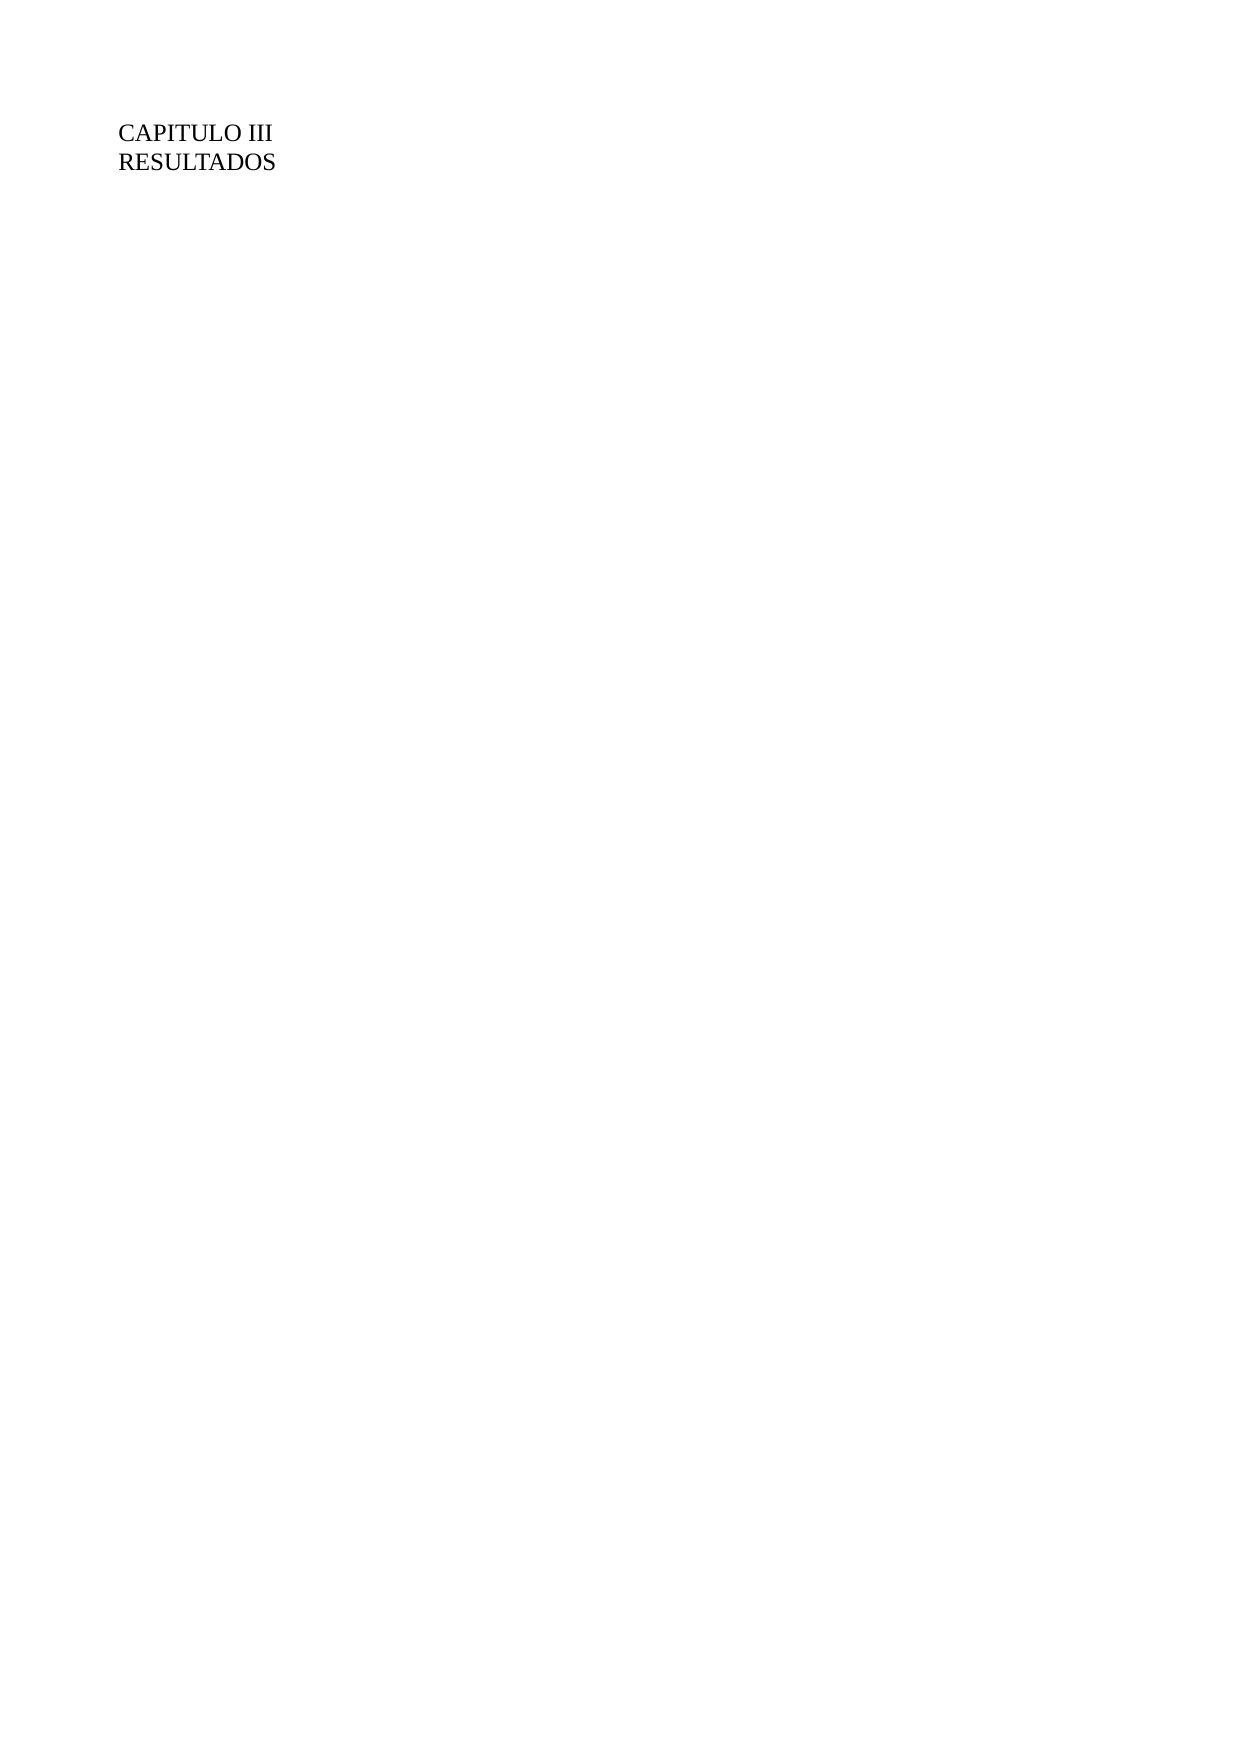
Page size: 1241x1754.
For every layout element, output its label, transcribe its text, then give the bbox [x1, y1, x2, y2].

text CAPITULO III [118, 118, 1122, 147]
text RESULTADOS [118, 147, 1122, 176]
